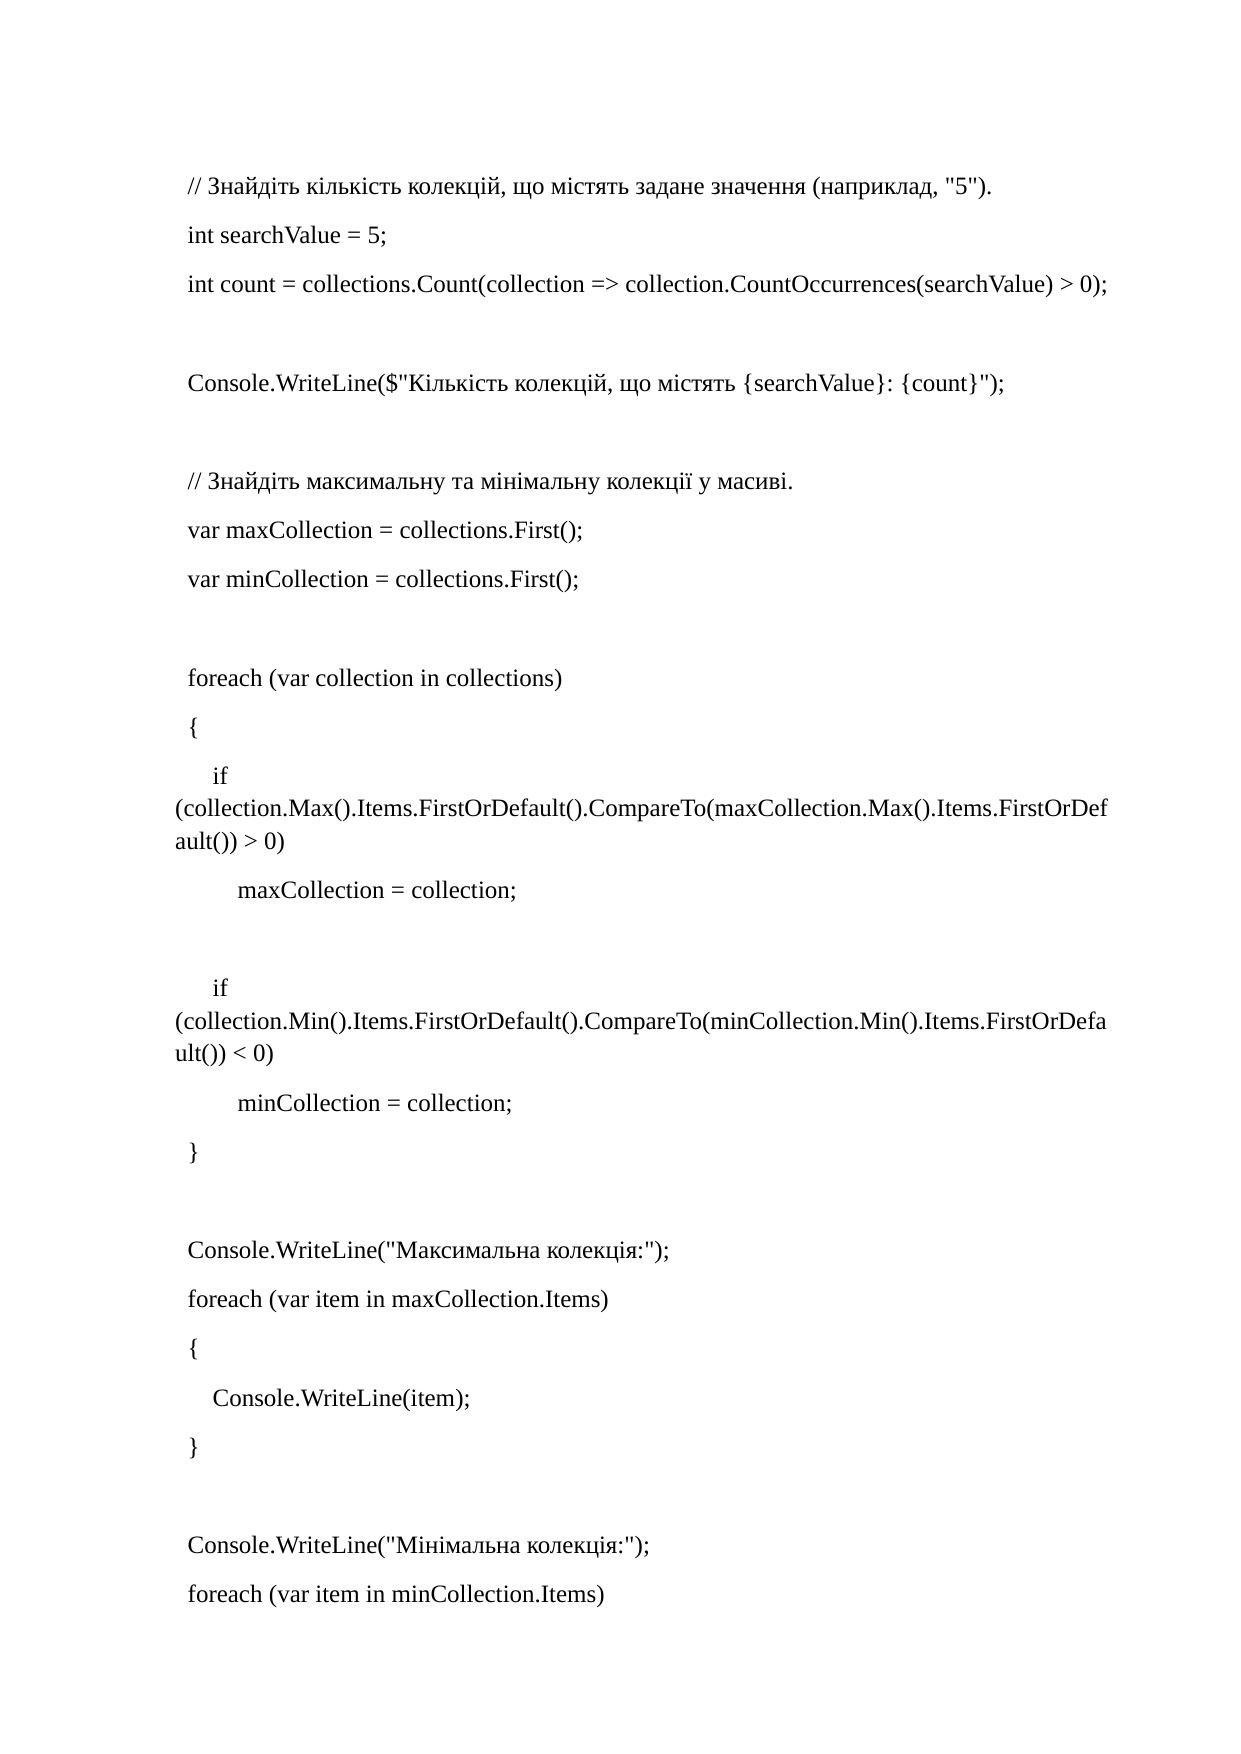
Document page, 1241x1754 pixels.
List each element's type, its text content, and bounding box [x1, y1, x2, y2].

text if (collection.Min().Items.FirstOrDefault().CompareTo(minCollection.Min().Items.FirstOrDefault()) < 0) [137, 970, 1112, 1067]
text if (collection.Max().Items.FirstOrDefault().CompareTo(maxCollection.Max().Items.FirstOrDefault()) > 0) [137, 757, 1112, 855]
text Console.WriteLine("Мінімальна колекція:"); [137, 1526, 1112, 1559]
text foreach (var item in minCollection.Items) [137, 1576, 1112, 1608]
text { [137, 708, 1112, 741]
text var maxCollection = collections.First(); [137, 511, 1112, 544]
text // Знайдіть кількість колекцій, що містять задане значення (наприклад, "5"). [137, 167, 1112, 200]
text } [137, 1133, 1112, 1166]
text { [137, 1330, 1112, 1362]
text foreach (var collection in collections) [137, 659, 1112, 691]
text var minCollection = collections.First(); [137, 561, 1112, 593]
text int searchValue = 5; [137, 216, 1112, 249]
text foreach (var item in maxCollection.Items) [137, 1281, 1112, 1313]
text minCollection = collection; [137, 1084, 1112, 1116]
text Console.WriteLine(item); [137, 1379, 1112, 1411]
text Console.WriteLine("Максимальна колекція:"); [137, 1231, 1112, 1264]
text Console.WriteLine($"Кількість колекцій, що містять {searchValue}: {count}"); [137, 364, 1112, 396]
text } [137, 1428, 1112, 1461]
text maxCollection = collection; [137, 871, 1112, 904]
text // Знайдіть максимальну та мінімальну колекції у масиві. [137, 462, 1112, 495]
text int count = collections.Count(collection => collection.CountOccurrences(searchValue) > 0); [137, 266, 1112, 298]
